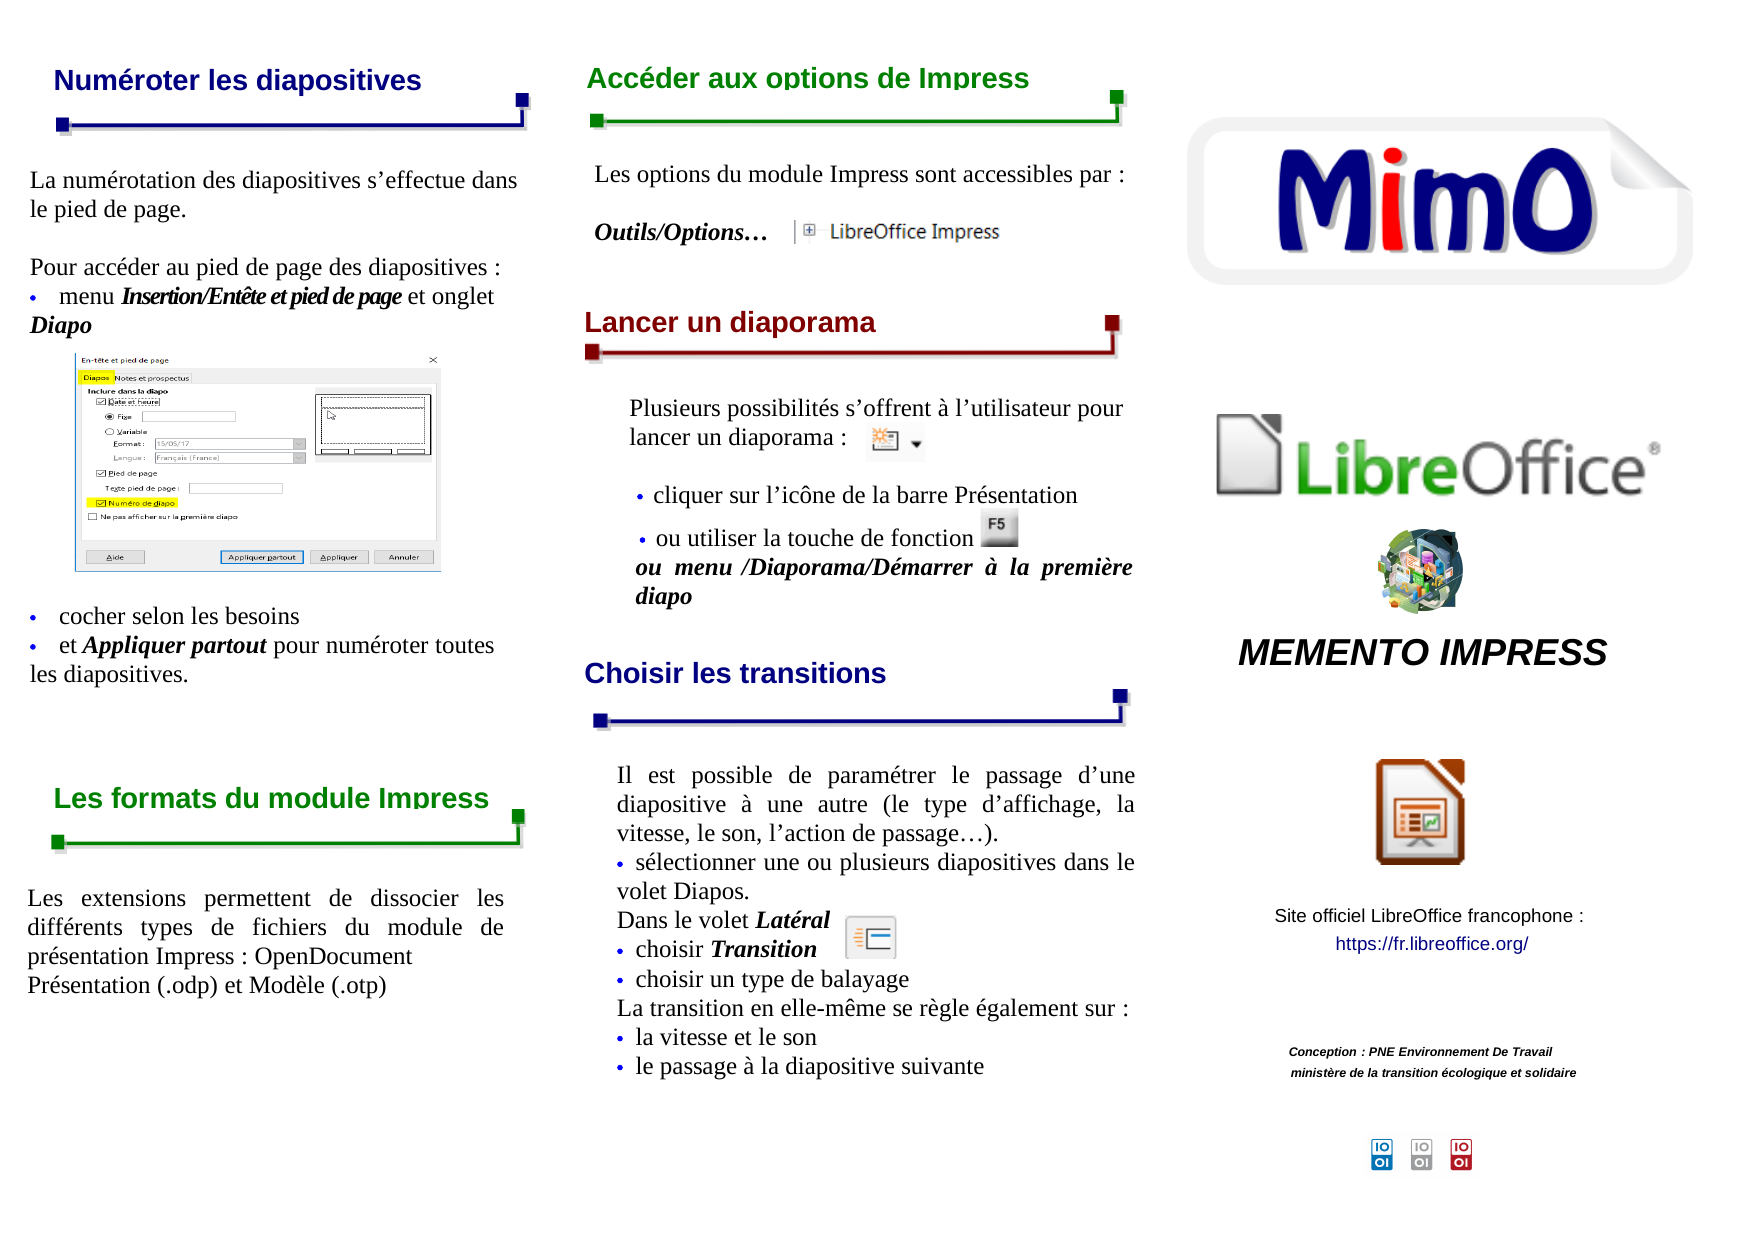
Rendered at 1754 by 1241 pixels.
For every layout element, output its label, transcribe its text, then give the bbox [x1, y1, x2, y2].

picture [56, 93, 531, 136]
text Outils/Options… [594, 217, 1135, 246]
picture [1216, 414, 1663, 501]
list cocher selon les besoins [29, 601, 528, 630]
list choisir Transition [617, 934, 1135, 963]
text https://fr.libreoffice.org/ [1169, 933, 1695, 954]
list ou utiliser la touche de fonction [639, 509, 1135, 552]
picture [1187, 117, 1694, 285]
picture [844, 915, 897, 959]
text La numérotation des diapositives s’effectue dans le pied de page. [29, 165, 528, 223]
list sélectionner une ou plusieurs diapositives dans le volet Diapos. [617, 847, 1135, 905]
picture [585, 315, 1123, 364]
list et Appliquer partout pour numéroter toutes les diapositives. [29, 630, 528, 688]
list menu Insertion/Entête et pied de page et onglet Diapo [29, 281, 528, 339]
text Il est possible de paramétrer le passage d’une diapositive à une autre (le type d’affichage, la vitesse, le son, l’action de passage…). [617, 760, 1135, 847]
text Plusieurs possibilités s’offrent à l’utilisateur pour lancer un diaporama : [629, 392, 1135, 451]
list cliquer sur l’icône de la barre Présentation [637, 480, 1135, 509]
picture [793, 220, 1026, 244]
picture [1368, 759, 1474, 865]
picture [590, 90, 1128, 130]
text Les options du module Impress sont accessibles par : [594, 158, 1135, 188]
text Dans le volet Latéral [617, 905, 1135, 934]
picture [1378, 529, 1464, 614]
text La transition en elle-même se règle également sur : [617, 992, 1135, 1022]
picture [74, 353, 442, 572]
text Pour accéder au pied de page des diapositives : [29, 252, 528, 281]
picture [734, 319, 741, 330]
picture [593, 689, 1131, 731]
text Les extensions permettent de dissocier les différents types de fichiers du module de présentation Impress : OpenDocument Présentation (.odp) et Modèle (.otp) [27, 882, 504, 999]
text ou menu /Diaporama/Démarrer à la première diapo [635, 552, 1135, 610]
picture [980, 508, 1019, 547]
picture [1362, 1131, 1481, 1179]
list le passage à la diapositive suivante [617, 1051, 1135, 1080]
list choisir un type de balayage [617, 963, 1135, 992]
picture [865, 422, 926, 462]
picture [51, 809, 527, 854]
list la vitesse et le son [617, 1022, 1135, 1051]
text ministère de LA TRANSITION Écologique et Solidaire [1173, 1066, 1695, 1080]
text Conception : pne environnement DE TRAVAIl [1147, 1044, 1695, 1059]
text Site officiel LibreOffice francophone : [1169, 905, 1695, 926]
text MEMENTO IMPRESS [1154, 631, 1695, 674]
